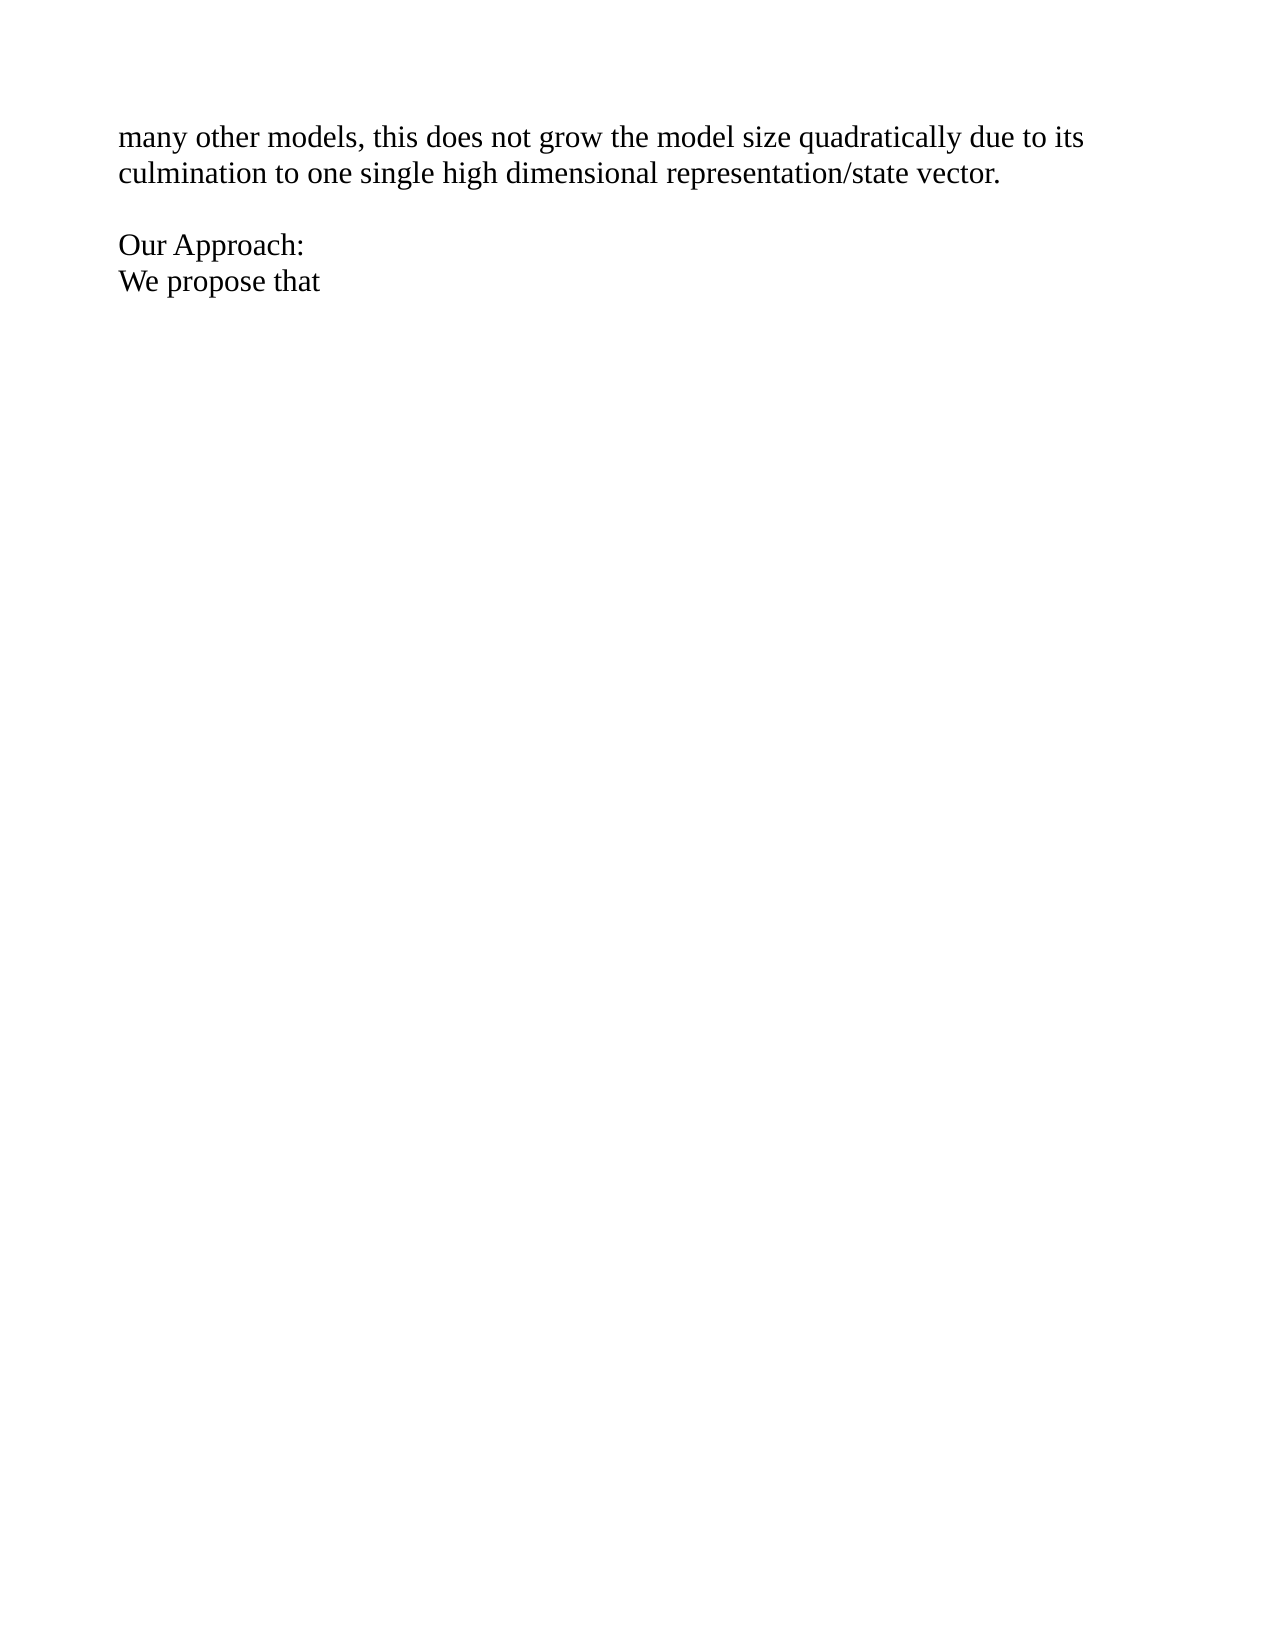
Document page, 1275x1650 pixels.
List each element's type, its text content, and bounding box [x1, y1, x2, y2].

text many other models, this does not grow the model size quadratically due to its culmination to one single high dimensional representation/state vector. [118, 118, 1157, 190]
text We propose that [118, 262, 1157, 298]
text Our Approach: [118, 226, 1157, 262]
